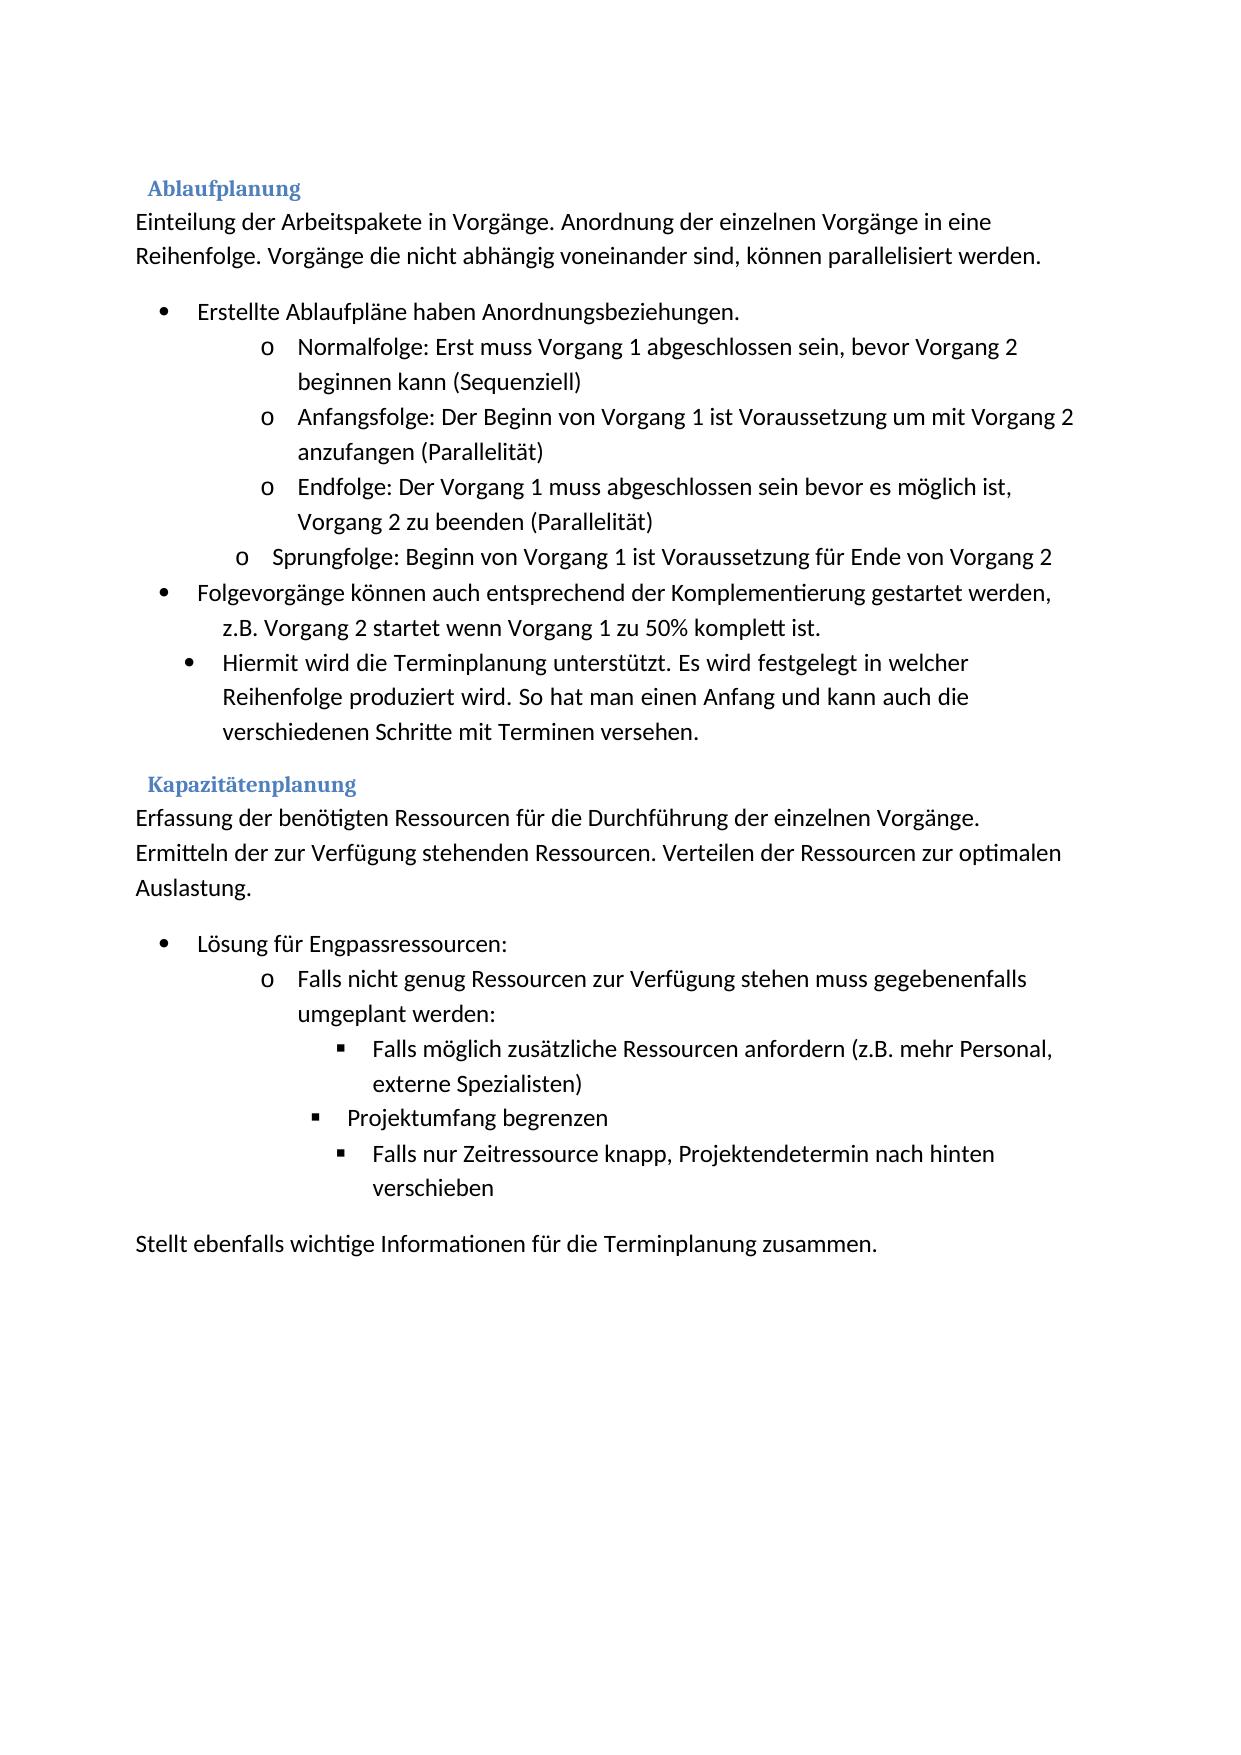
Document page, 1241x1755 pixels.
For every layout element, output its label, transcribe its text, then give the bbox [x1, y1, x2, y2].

text Stellt ebenfalls wichtige Informationen für die Terminplanung zusammen. [135, 1228, 1095, 1259]
text Kapazitätenplanung [147, 772, 1095, 798]
list Sprungfolge: Beginn von Vorgang 1 ist Voraussetzung für Ende von Vorgang 2 [234, 541, 1095, 573]
list Normalfolge: Erst muss Vorgang 1 abgeschlossen sein, bevor Vorgang 2 beginnen kann (Sequenziell) [260, 331, 1022, 397]
text z.B. Vorgang 2 startet wenn Vorgang 1 zu 50% komplett ist. [222, 612, 1095, 642]
list Falls nur Zeitressource knapp, Projektendetermin nach hinten verschieben [335, 1138, 999, 1203]
list Hiermit wird die Terminplanung unterstützt. Es wird festgelegt in welcher Reihenfolge produziert wird. So hat man einen Anfang und kann auch die verschiedenen Schritte mit Terminen versehen. [185, 647, 969, 747]
text Erfassung der benötigten Ressourcen für die Durchführung der einzelnen Vorgänge. Ermitteln der zur Verfügung stehenden Ressourcen. Verteilen der Ressourcen zur optimalen Auslastung. [135, 802, 1079, 903]
list Anfangsfolge: Der Beginn von Vorgang 1 ist Voraussetzung um mit Vorgang 2 anzufangen (Parallelität) [260, 401, 1077, 467]
list Lösung für Engpassressourcen: [159, 928, 1095, 958]
list Falls möglich zusätzliche Ressourcen anfordern (z.B. mehr Personal, externe Spezialisten) [335, 1033, 1056, 1098]
list Endfolge: Der Vorgang 1 muss abgeschlossen sein bevor es möglich ist, Vorgang 2 zu beenden (Parallelität) [260, 471, 1017, 537]
text Einteilung der Arbeitspakete in Vorgänge. Anordnung der einzelnen Vorgänge in eine Reihenfolge. Vorgänge die nicht abhängig voneinander sind, können parallelisiert werden. [135, 206, 1079, 271]
list Falls nicht genug Ressourcen zur Verfügung stehen muss gegebenenfalls umgeplant werden: [260, 963, 1032, 1028]
list Erstellte Ablaufpläne haben Anordnungsbeziehungen. [159, 296, 1095, 327]
text Ablaufplanung [147, 175, 1095, 202]
list Projektumfang begrenzen [309, 1103, 1095, 1133]
list Folgevorgänge können auch entsprechend der Komplementierung gestartet werden, [159, 577, 1095, 607]
